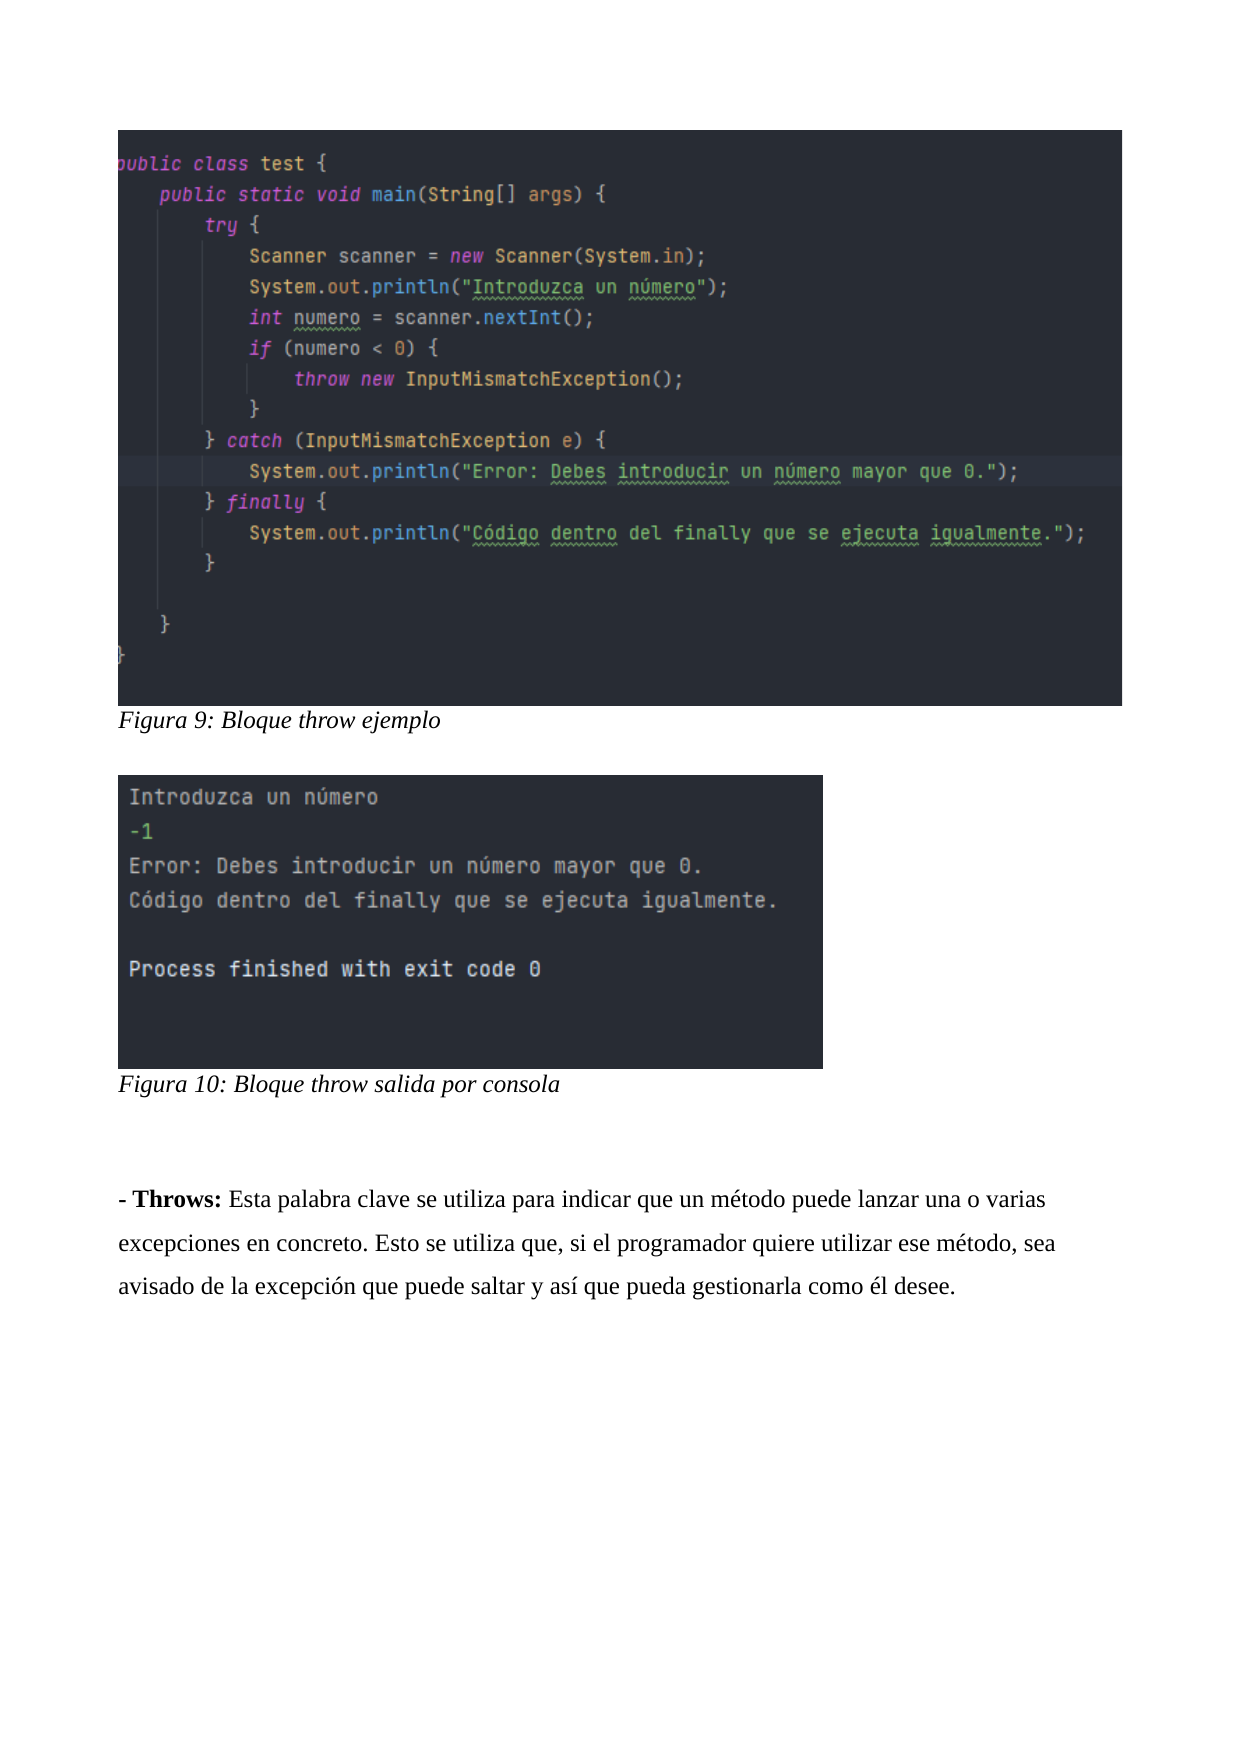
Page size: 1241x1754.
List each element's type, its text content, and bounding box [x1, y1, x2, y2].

text - Throws: Esta palabra clave se utiliza para indicar que un método puede lanzar una o varias excepciones en concreto. Esto se utiliza que, si el programador quiere utilizar ese método, sea avisado de la excepción que puede saltar y así que pueda gestionarla como él desee. [118, 1184, 1122, 1299]
picture [118, 130, 1123, 706]
text Figura 9: Bloque throw ejemplo [118, 706, 1122, 734]
text Figura 10: Bloque throw salida por consola [118, 1069, 823, 1098]
picture [118, 775, 823, 1069]
